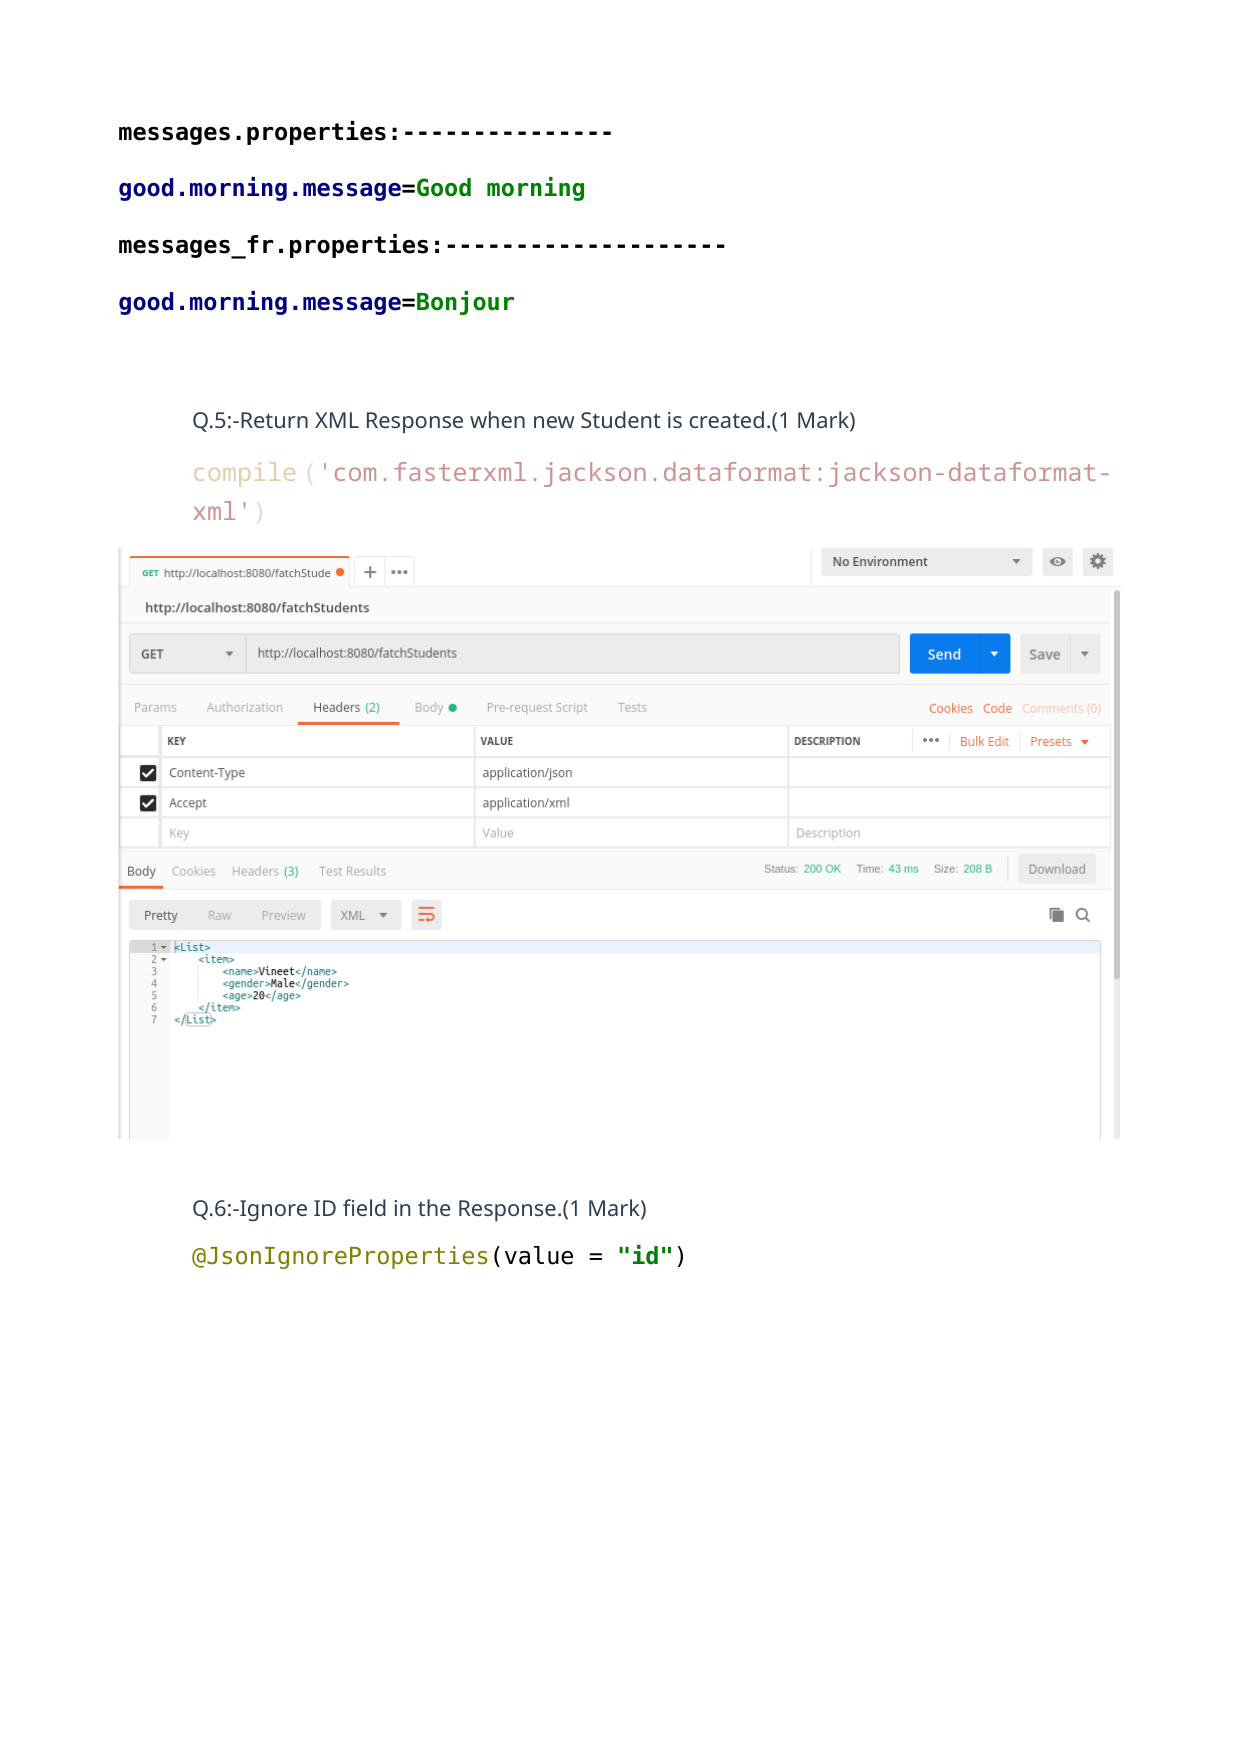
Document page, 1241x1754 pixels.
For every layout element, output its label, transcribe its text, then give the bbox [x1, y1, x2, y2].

text messages_fr.properties:-------------------- [118, 232, 1122, 259]
list compile ('com.fasterxml.jackson.dataformat:jackson-dataformat-xml') [118, 455, 1122, 528]
list @JsonIgnoreProperties(value = "id") [118, 1243, 1122, 1270]
text good.morning.message=Bonjour [118, 289, 1122, 316]
list Return XML Response when new Student is created.(1 Mark) [118, 405, 1122, 435]
text good.morning.message=Good morning [118, 175, 1122, 202]
text messages.properties:--------------- [118, 118, 1122, 146]
picture [118, 548, 1123, 1139]
list Ignore ID field in the Response.(1 Mark) [118, 1193, 1122, 1223]
